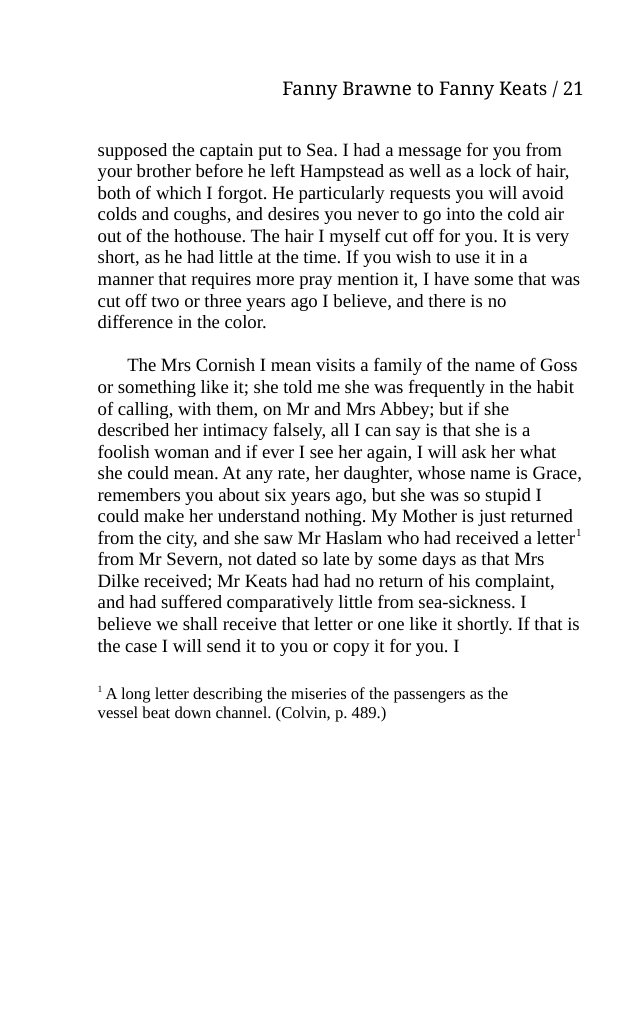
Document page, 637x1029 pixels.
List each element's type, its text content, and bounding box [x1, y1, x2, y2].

text 1 A long letter describing the miseries of the passengers as the [97, 684, 583, 703]
text supposed the captain put to Sea. I had a message for you from your brother before he left Hampstead as well as a lock of hair, both of which I forgot. He particularly requests you will avoid colds and coughs, and desires you never to go into the cold air out of the hothouse. The hair I myself cut off for you. It is very short, as he had little at the time. If you wish to use it in a manner that requires more pray mention it, I have some that was cut off two or three years ago I believe, and there is no difference in the color. [97, 139, 583, 333]
text The Mrs Cornish I mean visits a family of the name of Goss or something like it; she told me she was frequently in the habit of calling, with them, on Mr and Mrs Abbey; but if she described her intimacy falsely, all I can say is that she is a foolish woman and if ever I see her again, I will ask her what she could mean. At any rate, her daughter, whose name is Grace, remembers you about six years ago, but she was so stupid I could make her understand nothing. My Mother is just returned from the city, and she saw Mr Haslam who had received a letter1 from Mr Severn, not dated so late by some days as that Mrs Dilke received; Mr Keats had had no return of his complaint, and had suffered comparatively little from sea-sickness. I believe we shall receive that letter or one like it shortly. If that is the case I will send it to you or copy it for you. I [97, 354, 583, 656]
text vessel beat down channel. (Colvin, p. 489.) [97, 703, 583, 722]
